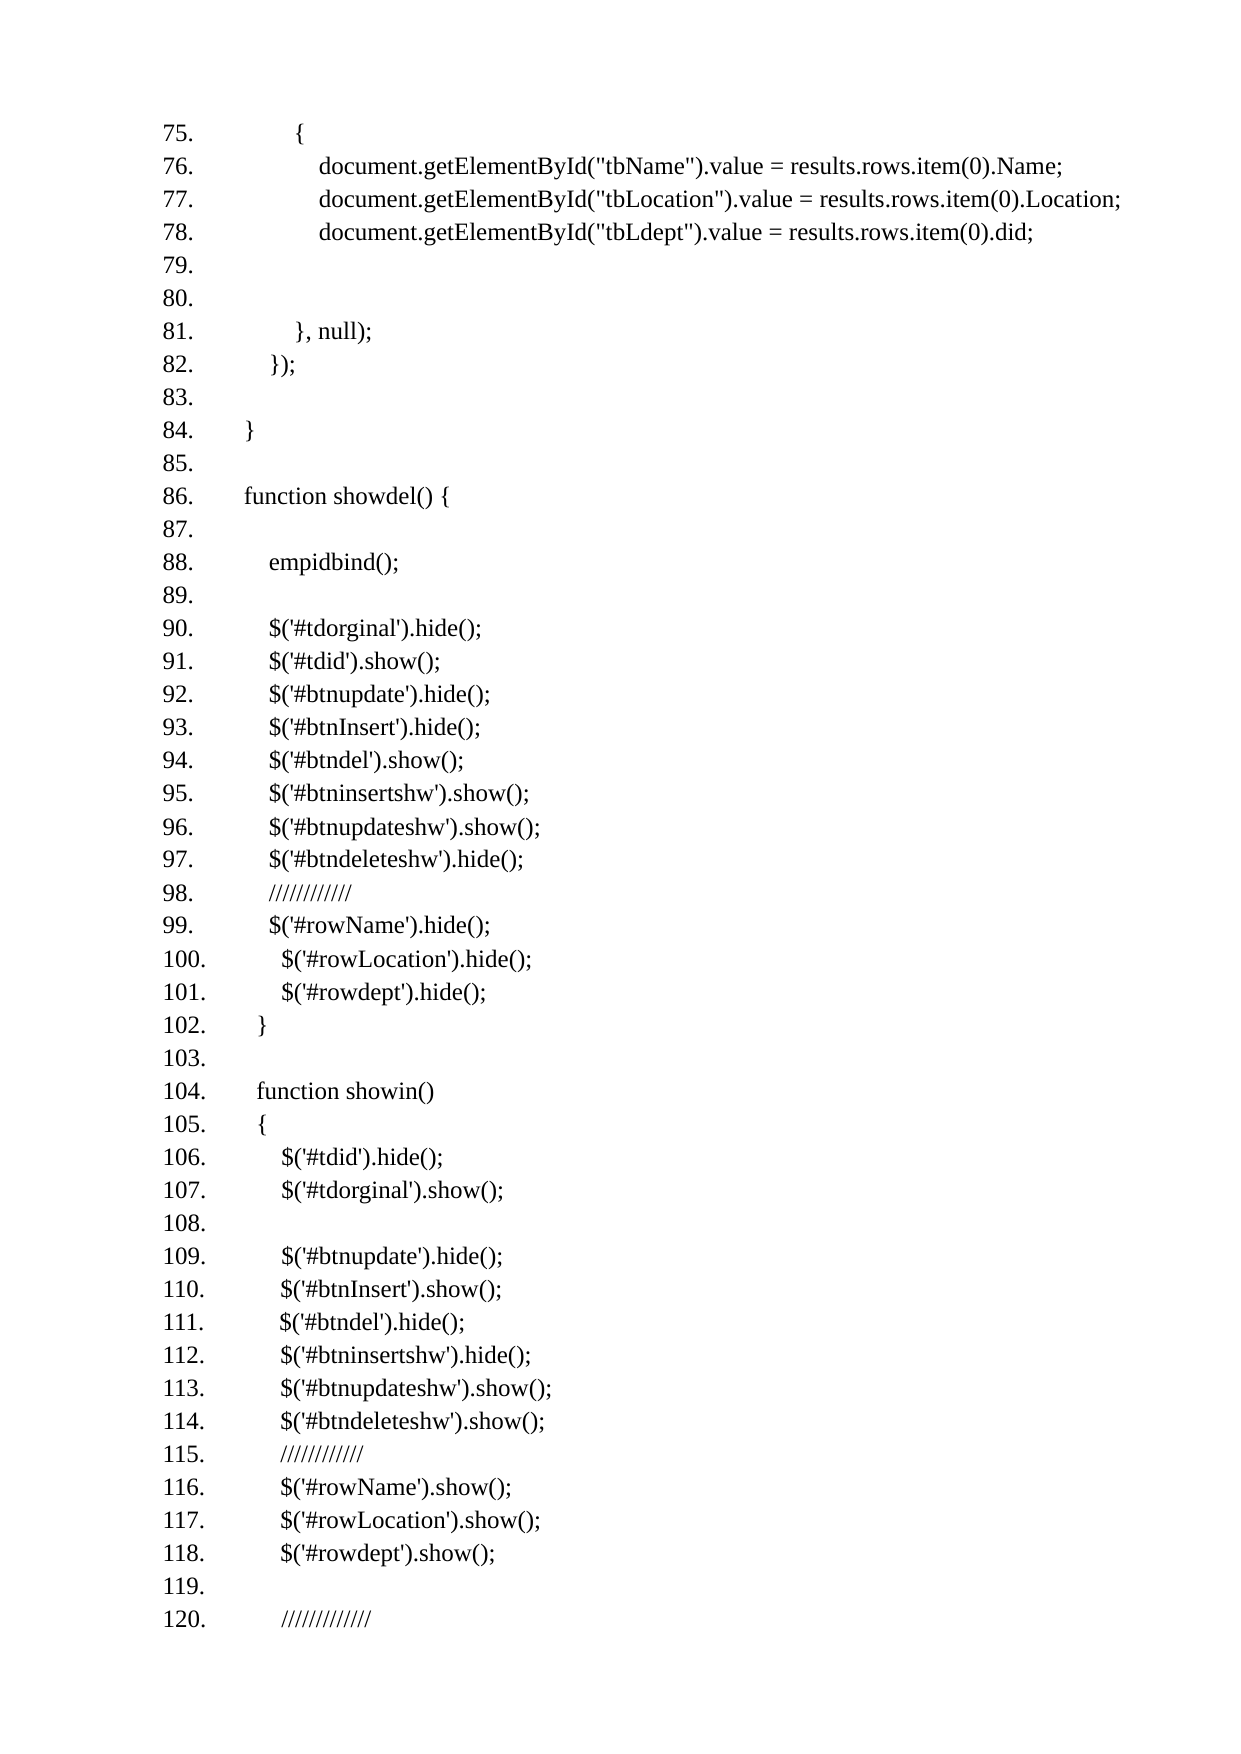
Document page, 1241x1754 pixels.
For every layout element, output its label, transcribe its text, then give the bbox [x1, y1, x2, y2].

list //////////// [162, 878, 1122, 906]
list $('#tdorginal').show(); [162, 1175, 1122, 1203]
list //////////// [162, 1439, 1122, 1468]
list $('#btndeleteshw').show(); [162, 1406, 1122, 1435]
list $('#rowLocation').show(); [162, 1505, 1122, 1534]
list document.getElementById("tbName").value = results.rows.item(0).Name; [162, 151, 1122, 180]
list $('#btnInsert').hide(); [162, 712, 1122, 741]
list $('#btnupdateshw').show(); [162, 1373, 1122, 1402]
list $('#rowName').hide(); [162, 911, 1122, 939]
list $('#btnInsert').show(); [162, 1274, 1122, 1303]
list $('#rowName').show(); [162, 1472, 1122, 1501]
list $('#btnupdateshw').show(); [162, 812, 1122, 840]
list $('#tdid').hide(); [162, 1142, 1122, 1171]
list }, null); [162, 316, 1122, 345]
list } [162, 415, 1122, 444]
list $('#rowdept').show(); [162, 1538, 1122, 1567]
list $('#btndel').hide(); [162, 1307, 1122, 1336]
list function showdel() { [162, 481, 1122, 510]
list } [162, 1010, 1122, 1038]
list $('#btnupdate').hide(); [162, 1241, 1122, 1269]
list $('#rowdept').hide(); [162, 977, 1122, 1005]
list document.getElementById("tbLocation").value = results.rows.item(0).Location; [162, 184, 1122, 213]
list ///////////// [162, 1604, 1122, 1633]
list $('#btndeleteshw').hide(); [162, 844, 1122, 873]
list $('#rowLocation').hide(); [162, 944, 1122, 972]
list document.getElementById("tbLdept").value = results.rows.item(0).did; [162, 217, 1122, 246]
list $('#btninsertshw').show(); [162, 778, 1122, 807]
list { [162, 118, 1122, 147]
list $('#tdid').show(); [162, 646, 1122, 675]
list empidbind(); [162, 547, 1122, 576]
list $('#btndel').show(); [162, 746, 1122, 774]
list function showin() [162, 1076, 1122, 1104]
list $('#tdorginal').hide(); [162, 613, 1122, 642]
list }); [162, 349, 1122, 378]
list $('#btninsertshw').hide(); [162, 1340, 1122, 1369]
list $('#btnupdate').hide(); [162, 679, 1122, 708]
list { [162, 1109, 1122, 1137]
